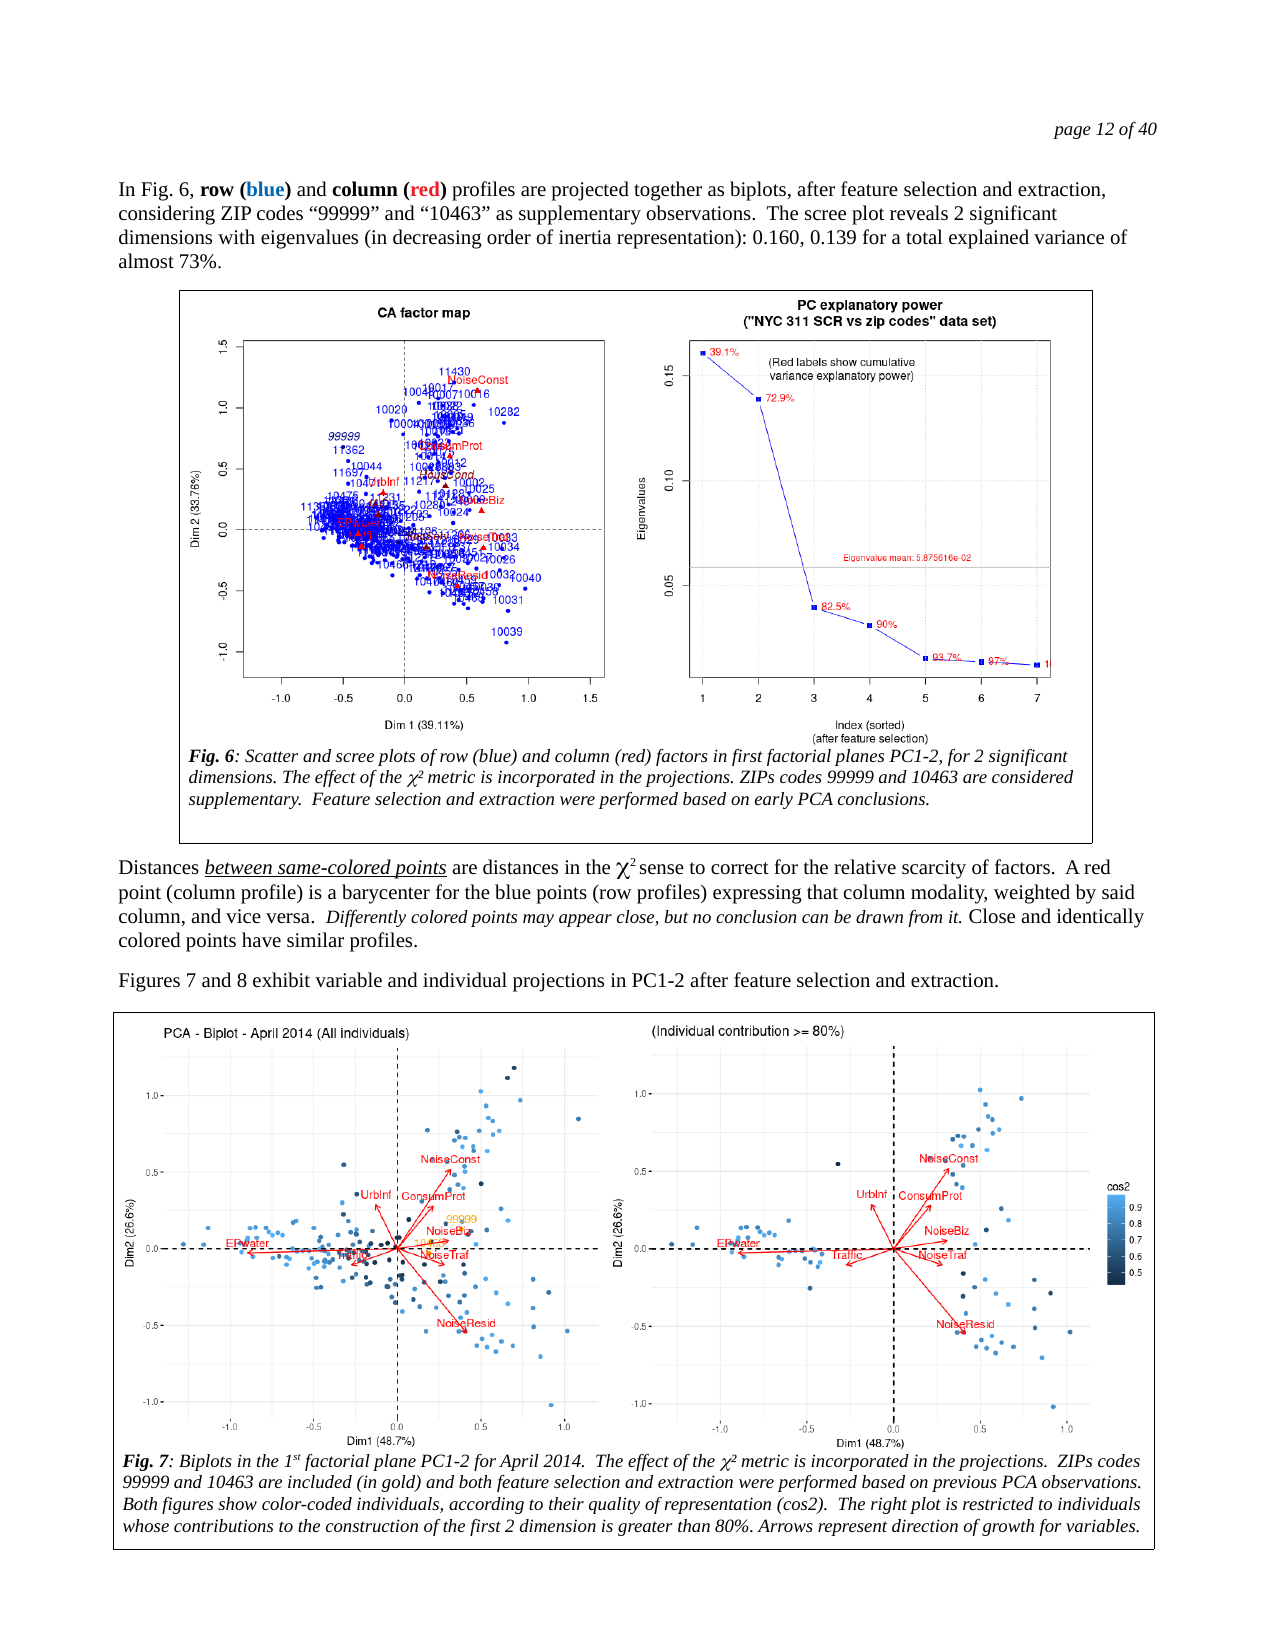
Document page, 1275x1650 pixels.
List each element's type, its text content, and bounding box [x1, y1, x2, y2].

text Figures 7 and 8 exhibit variable and individual projections in PC1-2 after feature selection and extraction. [118, 968, 1157, 992]
picture [123, 1023, 1145, 1450]
text [114, 1013, 1154, 1549]
text In Fig. 6, row (blue) and column (red) profiles are projected together as biplots, after feature selection and extraction, considering ZIP codes “99999” and “10463” as supplementary observations. The scree plot reveals 2 significant dimensions with eigenvalues (in decreasing order of inertia representation): 0.160, 0.139 for a total explained variance of almost 73%. [118, 177, 1157, 273]
text Fig. 7: Biplots in the 1st factorial plane PC1-2 for April 2014. The effect of the χ² metric is incorporated in the projections. ZIPs codes 99999 and 10463 are included (in gold) and both feature selection and extraction were performed based on previous PCA observations. Both figures show color-coded individuals, according to their quality of representation (cos2). The right plot is restricted to individuals whose contributions to the construction of the first 2 dimension is greater than 80%. Arrows represent direction of growth for variables. [122, 1047, 1145, 1536]
picture [188, 298, 1056, 745]
text Fig. 6: Scatter and scree plots of row (blue) and column (red) factors in first factorial planes PC1-2, for 2 significant dimensions. The effect of the χ² metric is incorporated in the projections. ZIPs codes 99999 and 10463 are considered supplementary. Feature selection and extraction were performed based on early PCA conclusions. [188, 745, 1083, 809]
text Distances between same-colored points are distances in the χ2 sense to correct for the relative scarcity of factors. A red point (column profile) is a barycenter for the blue points (row profiles) expressing that column modality, weighted by said column, and vice versa. Differently colored points may appear close, but no conclusion can be drawn from it. Close and identically colored points have similar profiles. [118, 289, 1157, 952]
